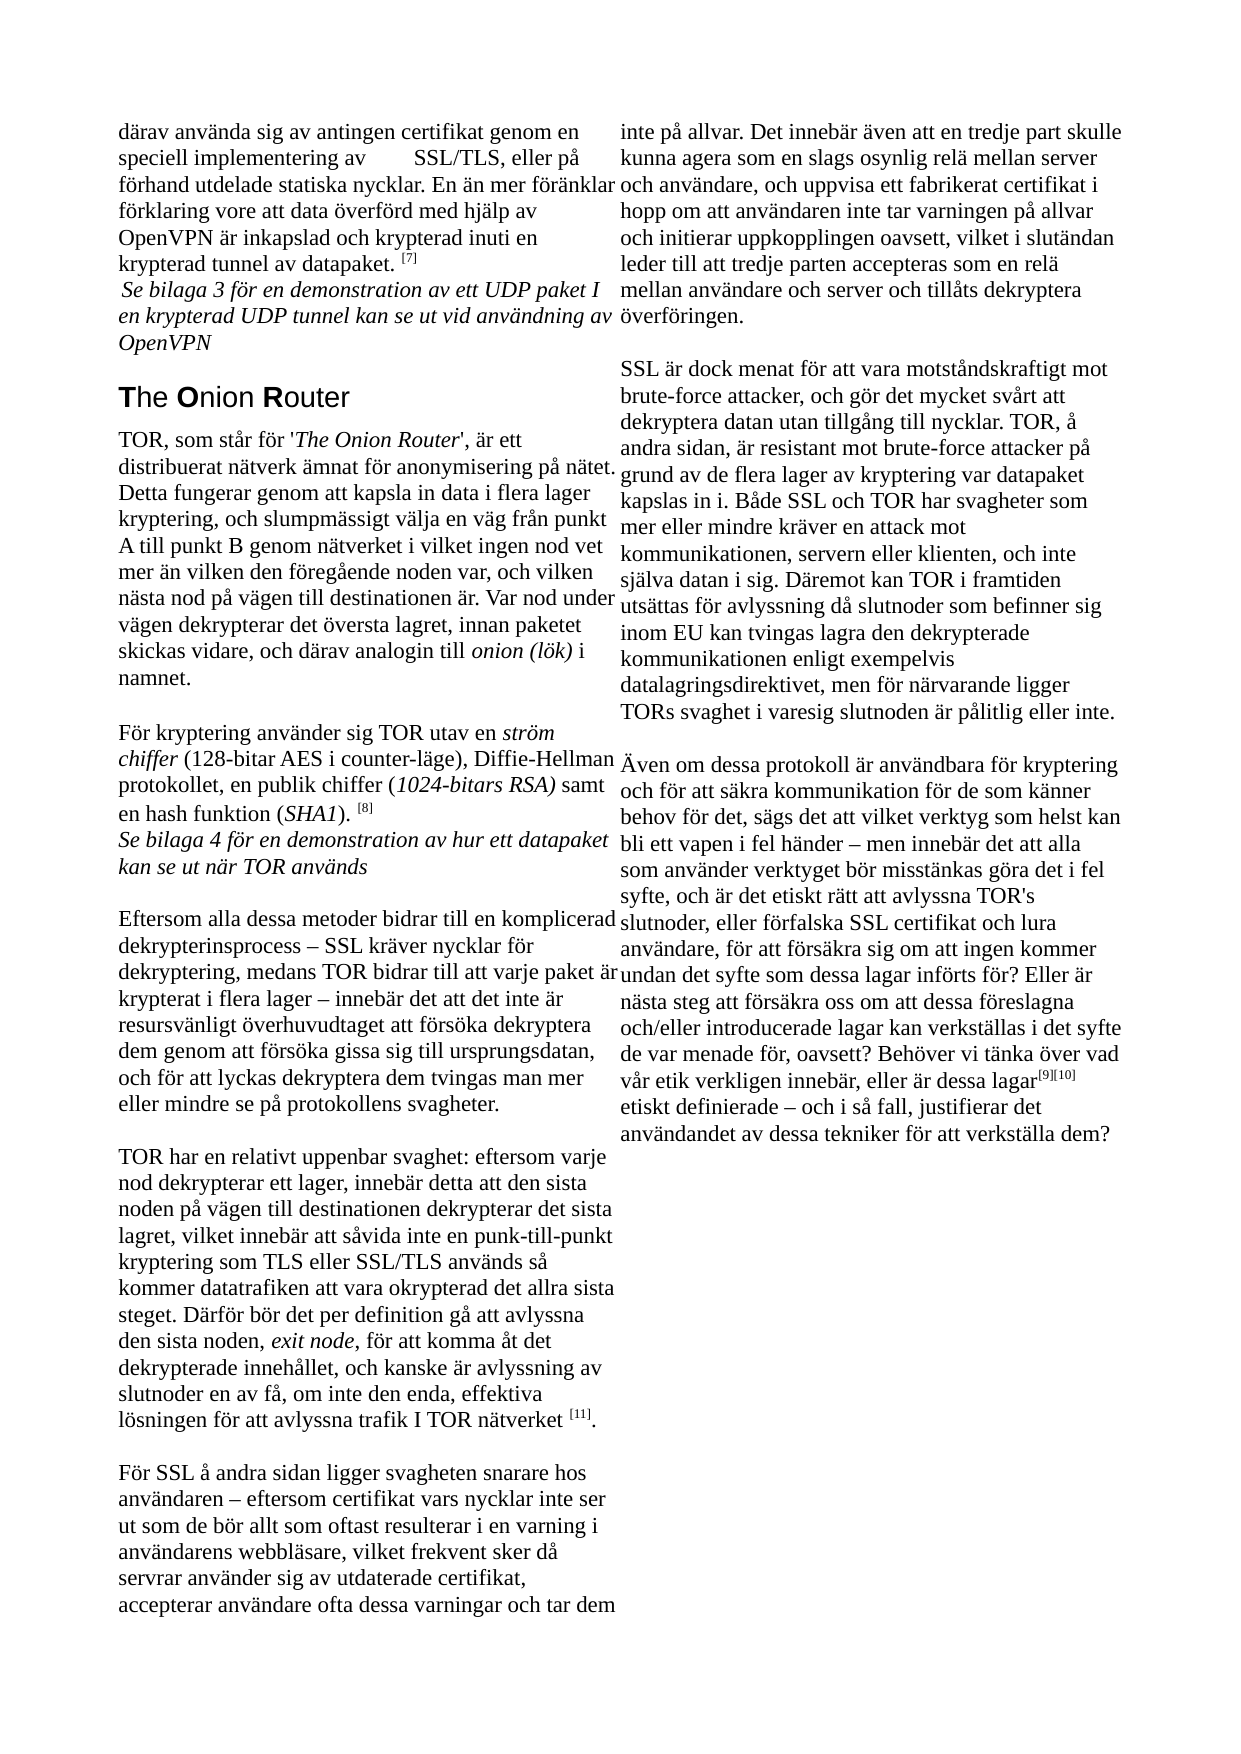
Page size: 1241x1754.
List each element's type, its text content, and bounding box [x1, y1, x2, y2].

text Se bilaga 3 för en demonstration av ett UDP paket I en krypterad UDP tunnel kan se ut vid användning av OpenVPN [118, 276, 620, 355]
text TOR, som står för 'The Onion Router', är ett distribuerat nätverk ämnat för anonymisering på nätet. Detta fungerar genom att kapsla in data i flera lager kryptering, och slumpmässigt välja en väg från punkt A till punkt B genom nätverket i vilket ingen nod vet mer än vilken den föregående noden var, och vilken nästa nod på vägen till destinationen är. Var nod under vägen dekrypterar det översta lagret, innan paketet skickas vidare, och därav analogin till onion (lök) i namnet. [118, 426, 620, 690]
subtitle The Onion Router [118, 380, 620, 414]
text För kryptering använder sig TOR utav en ström chiffer (128-bitar AES i counter-läge), Diffie-Hellman protokollet, en publik chiffer (1024-bitars RSA) samt en hash funktion (SHA1). [8] [118, 719, 620, 826]
text därav använda sig av antingen certifikat genom en speciell implementering av SSL/TLS, eller på förhand utdelade statiska nycklar. En än mer föränklar förklaring vore att data överförd med hjälp av OpenVPN är inkapslad och krypterad inuti en krypterad tunnel av datapaket. [7] [118, 118, 620, 276]
text För SSL å andra sidan ligger svagheten snarare hos användaren – eftersom certifikat vars nycklar inte ser ut som de bör allt som oftast resulterar i en varning i användarens webbläsare, vilket frekvent sker då servrar använder sig av utdaterade certifikat, accepterar användare ofta dessa varningar och tar dem [118, 1459, 620, 1617]
text Även om dessa protokoll är användbara för kryptering och för att säkra kommunikation för de som känner behov för det, sägs det att vilket verktyg som helst kan bli ett vapen i fel händer – men innebär det att alla som använder verktyget bör misstänkas göra det i fel syfte, och är det etiskt rätt att avlyssna TOR's slutnoder, eller förfalska SSL certifikat och lura användare, för att försäkra sig om att ingen kommer undan det syfte som dessa lagar införts för? Eller är nästa steg att försäkra oss om att dessa föreslagna och/eller introducerade lagar kan verkställas i det syfte de var menade för, oavsett? Behöver vi tänka över vad vår etik verkligen innebär, eller är dessa lagar[9][10] etiskt definierade – och i så fall, justifierar det användandet av dessa tekniker för att verkställa dem? [620, 751, 1122, 1146]
text Se bilaga 4 för en demonstration av hur ett datapaket kan se ut när TOR används [118, 826, 620, 879]
text Eftersom alla dessa metoder bidrar till en komplicerad dekrypterinsprocess – SSL kräver nycklar för dekryptering, medans TOR bidrar till att varje paket är krypterat i flera lager – innebär det att det inte är resursvänligt överhuvudtaget att försöka dekryptera dem genom att försöka gissa sig till ursprungsdatan, och för att lyckas dekryptera dem tvingas man mer eller mindre se på protokollens svagheter. [118, 906, 620, 1116]
text TOR har en relativt uppenbar svaghet: eftersom varje nod dekrypterar ett lager, innebär detta att den sista noden på vägen till destinationen dekrypterar det sista lagret, vilket innebär att såvida inte en punk-till-punkt kryptering som TLS eller SSL/TLS används så kommer datatrafiken att vara okrypterad det allra sista steget. Därför bör det per definition gå att avlyssna den sista noden, exit node, för att komma åt det dekrypterade innehållet, och kanske är avlyssning av slutnoder en av få, om inte den enda, effektiva lösningen för att avlyssna trafik I TOR nätverket [11]. [118, 1143, 620, 1433]
text inte på allvar. Det innebär även att en tredje part skulle kunna agera som en slags osynlig relä mellan server och användare, och uppvisa ett fabrikerat certifikat i hopp om att användaren inte tar varningen på allvar och initierar uppkopplingen oavsett, vilket i slutändan leder till att tredje parten accepteras som en relä mellan användare och server och tillåts dekryptera överföringen. [620, 118, 1122, 329]
text SSL är dock menat för att vara motståndskraftigt mot brute-force attacker, och gör det mycket svårt att dekryptera datan utan tillgång till nycklar. TOR, å andra sidan, är resistant mot brute-force attacker på grund av de flera lager av kryptering var datapaket kapslas in i. Både SSL och TOR har svagheter som mer eller mindre kräver en attack mot kommunikationen, servern eller klienten, och inte själva datan i sig. Däremot kan TOR i framtiden utsättas för avlyssning då slutnoder som befinner sig inom EU kan tvingas lagra den dekrypterade kommunikationen enligt exempelvis datalagringsdirektivet, men för närvarande ligger TORs svaghet i varesig slutnoden är pålitlig eller inte. [620, 355, 1122, 724]
